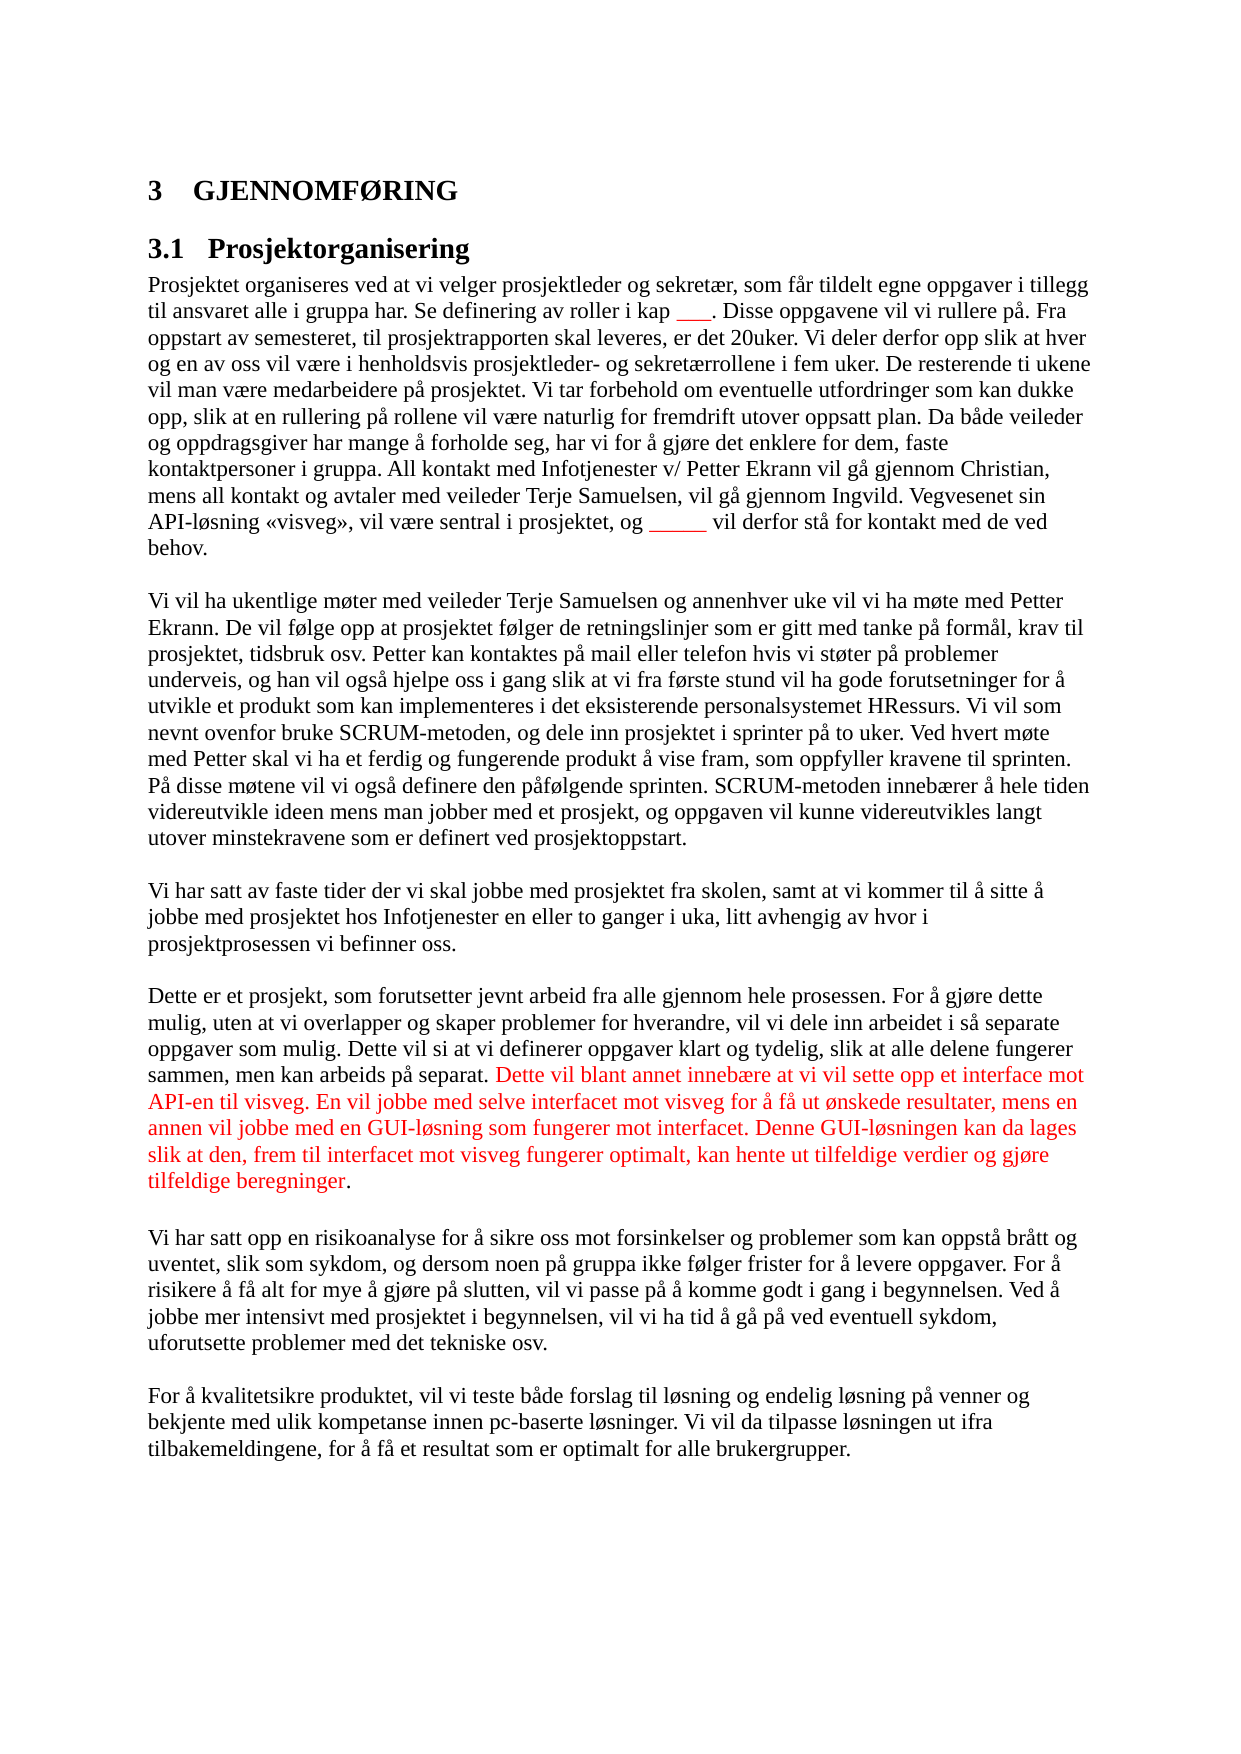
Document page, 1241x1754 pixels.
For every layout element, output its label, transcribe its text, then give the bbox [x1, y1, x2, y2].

text Vi har satt av faste tider der vi skal jobbe med prosjektet fra skolen, samt at vi kommer til å sitte å jobbe med prosjektet hos Infotjenester en eller to ganger i uka, litt avhengig av hvor i prosjektprosessen vi befinner oss. [148, 877, 1093, 956]
text Vi har satt opp en risikoanalyse for å sikre oss mot forsinkelser og problemer som kan oppstå brått og uventet, slik som sykdom, og dersom noen på gruppa ikke følger frister for å levere oppgaver. For å risikere å få alt for mye å gjøre på slutten, vil vi passe på å komme godt i gang i begynnelsen. Ved å jobbe mer intensivt med prosjektet i begynnelsen, vil vi ha tid å gå på ved eventuell sykdom, uforutsette problemer med det tekniske osv. [148, 1224, 1093, 1356]
text For å kvalitetsikre produktet, vil vi teste både forslag til løsning og endelig løsning på venner og bekjente med ulik kompetanse innen pc-baserte løsninger. Vi vil da tilpasse løsningen ut ifra tilbakemeldingene, for å få et resultat som er optimalt for alle brukergrupper. [148, 1382, 1093, 1461]
text Dette er et prosjekt, som forutsetter jevnt arbeid fra alle gjennom hele prosessen. For å gjøre dette mulig, uten at vi overlapper og skaper problemer for hverandre, vil vi dele inn arbeidet i så separate oppgaver som mulig. Dette vil si at vi definerer oppgaver klart og tydelig, slik at alle delene fungerer sammen, men kan arbeids på separat. Dette vil blant annet innebære at vi vil sette opp et interface mot API-en til visveg. En vil jobbe med selve interfacet mot visveg for å få ut ønskede resultater, mens en annen vil jobbe med en GUI-løsning som fungerer mot interfacet. Denne GUI-løsningen kan da lages slik at den, frem til interfacet mot visveg fungerer optimalt, kan hente ut tilfeldige verdier og gjøre tilfeldige beregninger. [148, 982, 1093, 1193]
text Prosjektet organiseres ved at vi velger prosjektleder og sekretær, som får tildelt egne oppgaver i tillegg til ansvaret alle i gruppa har. Se definering av roller i kap ___. Disse oppgavene vil vi rullere på. Fra oppstart av semesteret, til prosjektrapporten skal leveres, er det 20uker. Vi deler derfor opp slik at hver og en av oss vil være i henholdsvis prosjektleder- og sekretærrollene i fem uker. De resterende ti ukene vil man være medarbeidere på prosjektet. Vi tar forbehold om eventuelle utfordringer som kan dukke opp, slik at en rullering på rollene vil være naturlig for fremdrift utover oppsatt plan. Da både veileder og oppdragsgiver har mange å forholde seg, har vi for å gjøre det enklere for dem, faste kontaktpersoner i gruppa. All kontakt med Infotjenester v/ Petter Ekrann vil gå gjennom Christian, mens all kontakt og avtaler med veileder Terje Samuelsen, vil gå gjennom Ingvild. Vegvesenet sin API-løsning «visveg», vil være sentral i prosjektet, og _____ vil derfor stå for kontakt med de ved behov. [148, 271, 1093, 561]
subtitle Gjennomføring [148, 173, 1093, 206]
text Vi vil ha ukentlige møter med veileder Terje Samuelsen og annenhver uke vil vi ha møte med Petter Ekrann. De vil følge opp at prosjektet følger de retningslinjer som er gitt med tanke på formål, krav til prosjektet, tidsbruk osv. Petter kan kontaktes på mail eller telefon hvis vi støter på problemer underveis, og han vil også hjelpe oss i gang slik at vi fra første stund vil ha gode forutsetninger for å utvikle et produkt som kan implementeres i det eksisterende personalsystemet HRessurs. Vi vil som nevnt ovenfor bruke SCRUM-metoden, og dele inn prosjektet i sprinter på to uker. Ved hvert møte med Petter skal vi ha et ferdig og fungerende produkt å vise fram, som oppfyller kravene til sprinten. På disse møtene vil vi også definere den påfølgende sprinten. SCRUM-metoden innebærer å hele tiden videreutvikle ideen mens man jobber med et prosjekt, og oppgaven vil kunne videreutvikles langt utover minstekravene som er definert ved prosjektoppstart. [148, 587, 1093, 851]
subtitle Prosjektorganisering [148, 231, 1093, 265]
